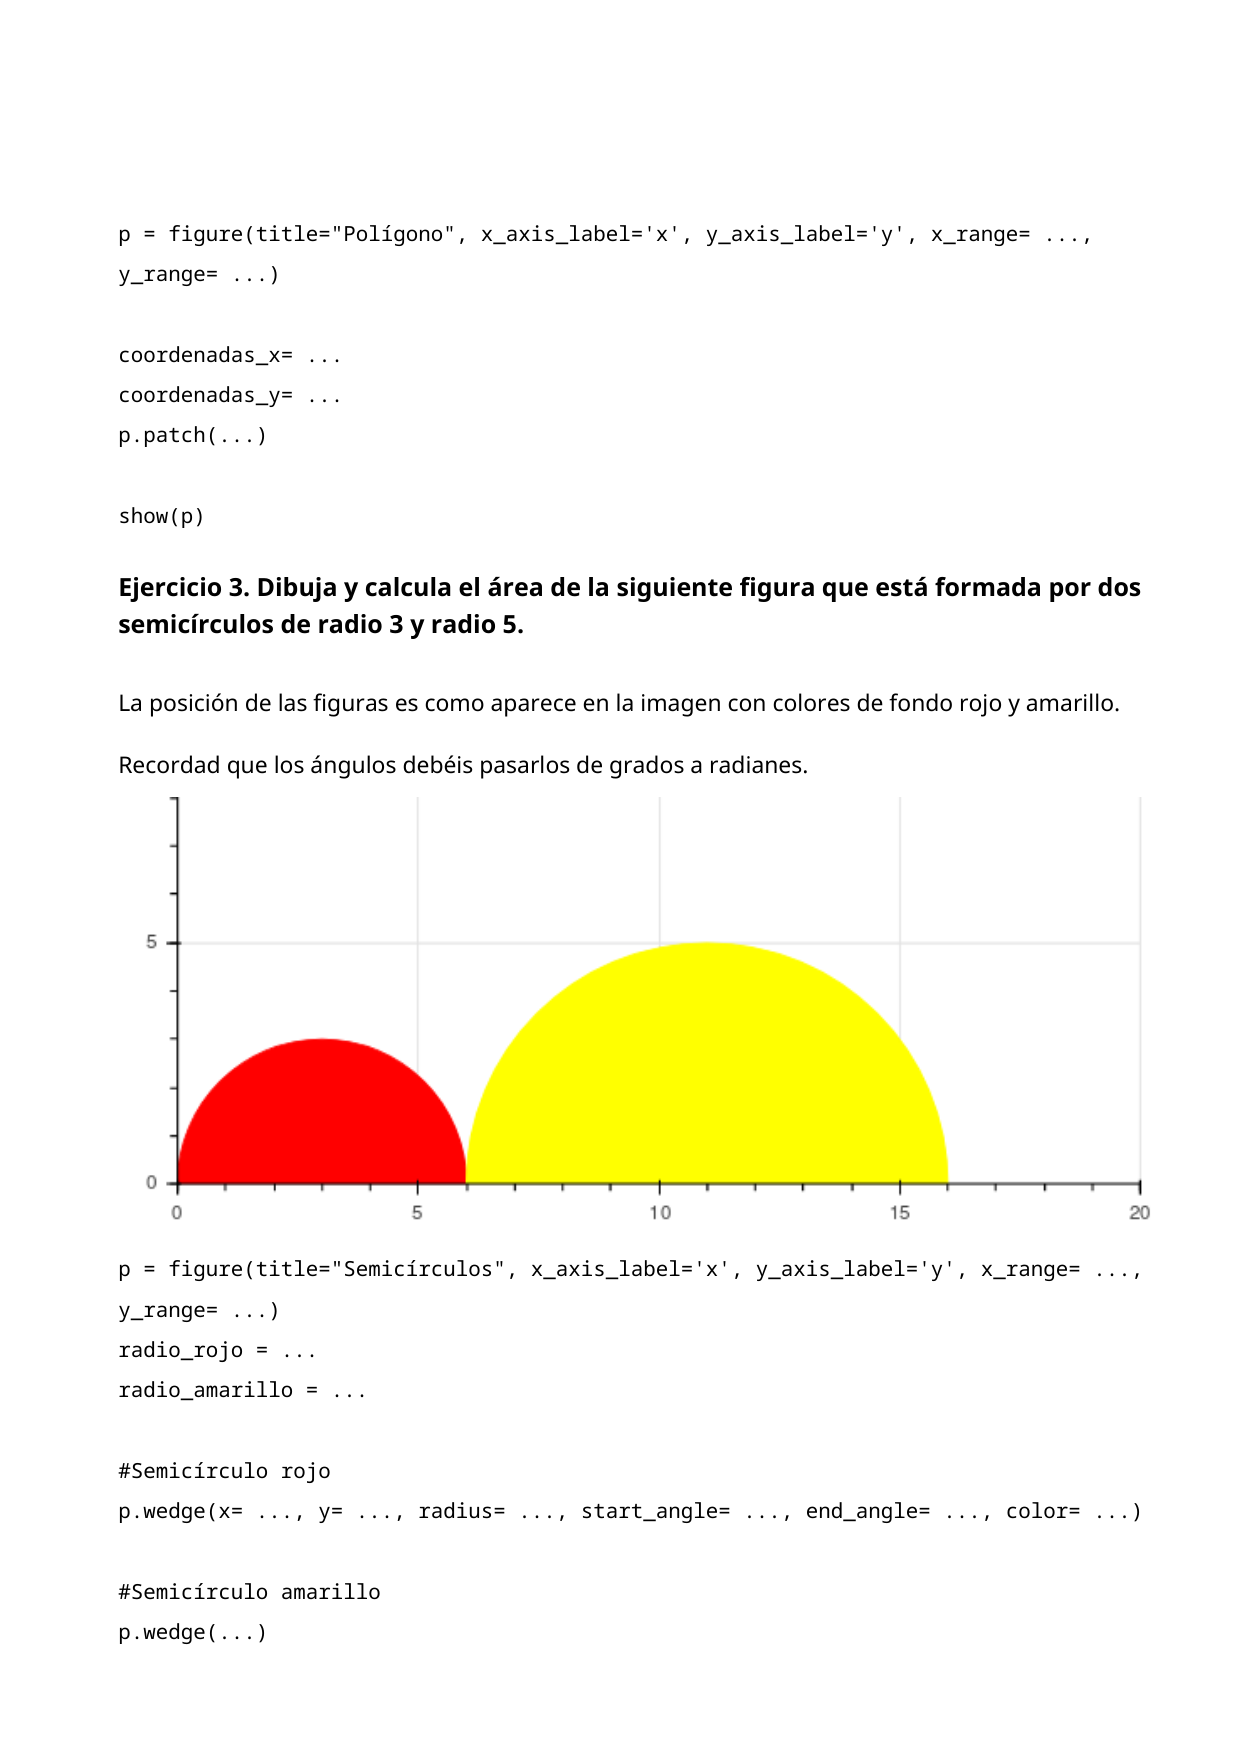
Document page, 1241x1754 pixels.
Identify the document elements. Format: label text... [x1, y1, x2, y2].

text coordenadas_x= ... [118, 340, 1181, 368]
text radio_rojo = ... [118, 1335, 1181, 1363]
subtitle Ejercicio 3. Dibuja y calcula el área de la siguiente figura que está formada por dos semicírculos de radio 3 y radio 5. [118, 570, 1181, 641]
subtitle Recordad que los ángulos debéis pasarlos de grados a radianes. [118, 749, 1181, 780]
text #Semicírculo amarillo [118, 1577, 1181, 1605]
text radio_amarillo = ... [118, 1375, 1181, 1404]
picture [118, 797, 1182, 1243]
text p.wedge(...) [118, 1617, 1181, 1646]
text p = figure(title="Semicírculos", x_axis_label='x', y_axis_label='y', x_range= ..., y_range= ...) [118, 1243, 1181, 1323]
text #Semicírculo rojo [118, 1456, 1181, 1484]
text show(p) [118, 501, 1181, 530]
text p.wedge(x= ..., y= ..., radius= ..., start_angle= ..., end_angle= ..., color= ...) [118, 1496, 1181, 1525]
text p.patch(...) [118, 421, 1181, 449]
subtitle La posición de las figuras es como aparece en la imagen con colores de fondo rojo y amarillo. [118, 687, 1181, 718]
text coordenadas_y= ... [118, 380, 1181, 409]
text p = figure(title="Polígono", x_axis_label='x', y_axis_label='y', x_range= ..., y_range= ...) [118, 219, 1181, 288]
